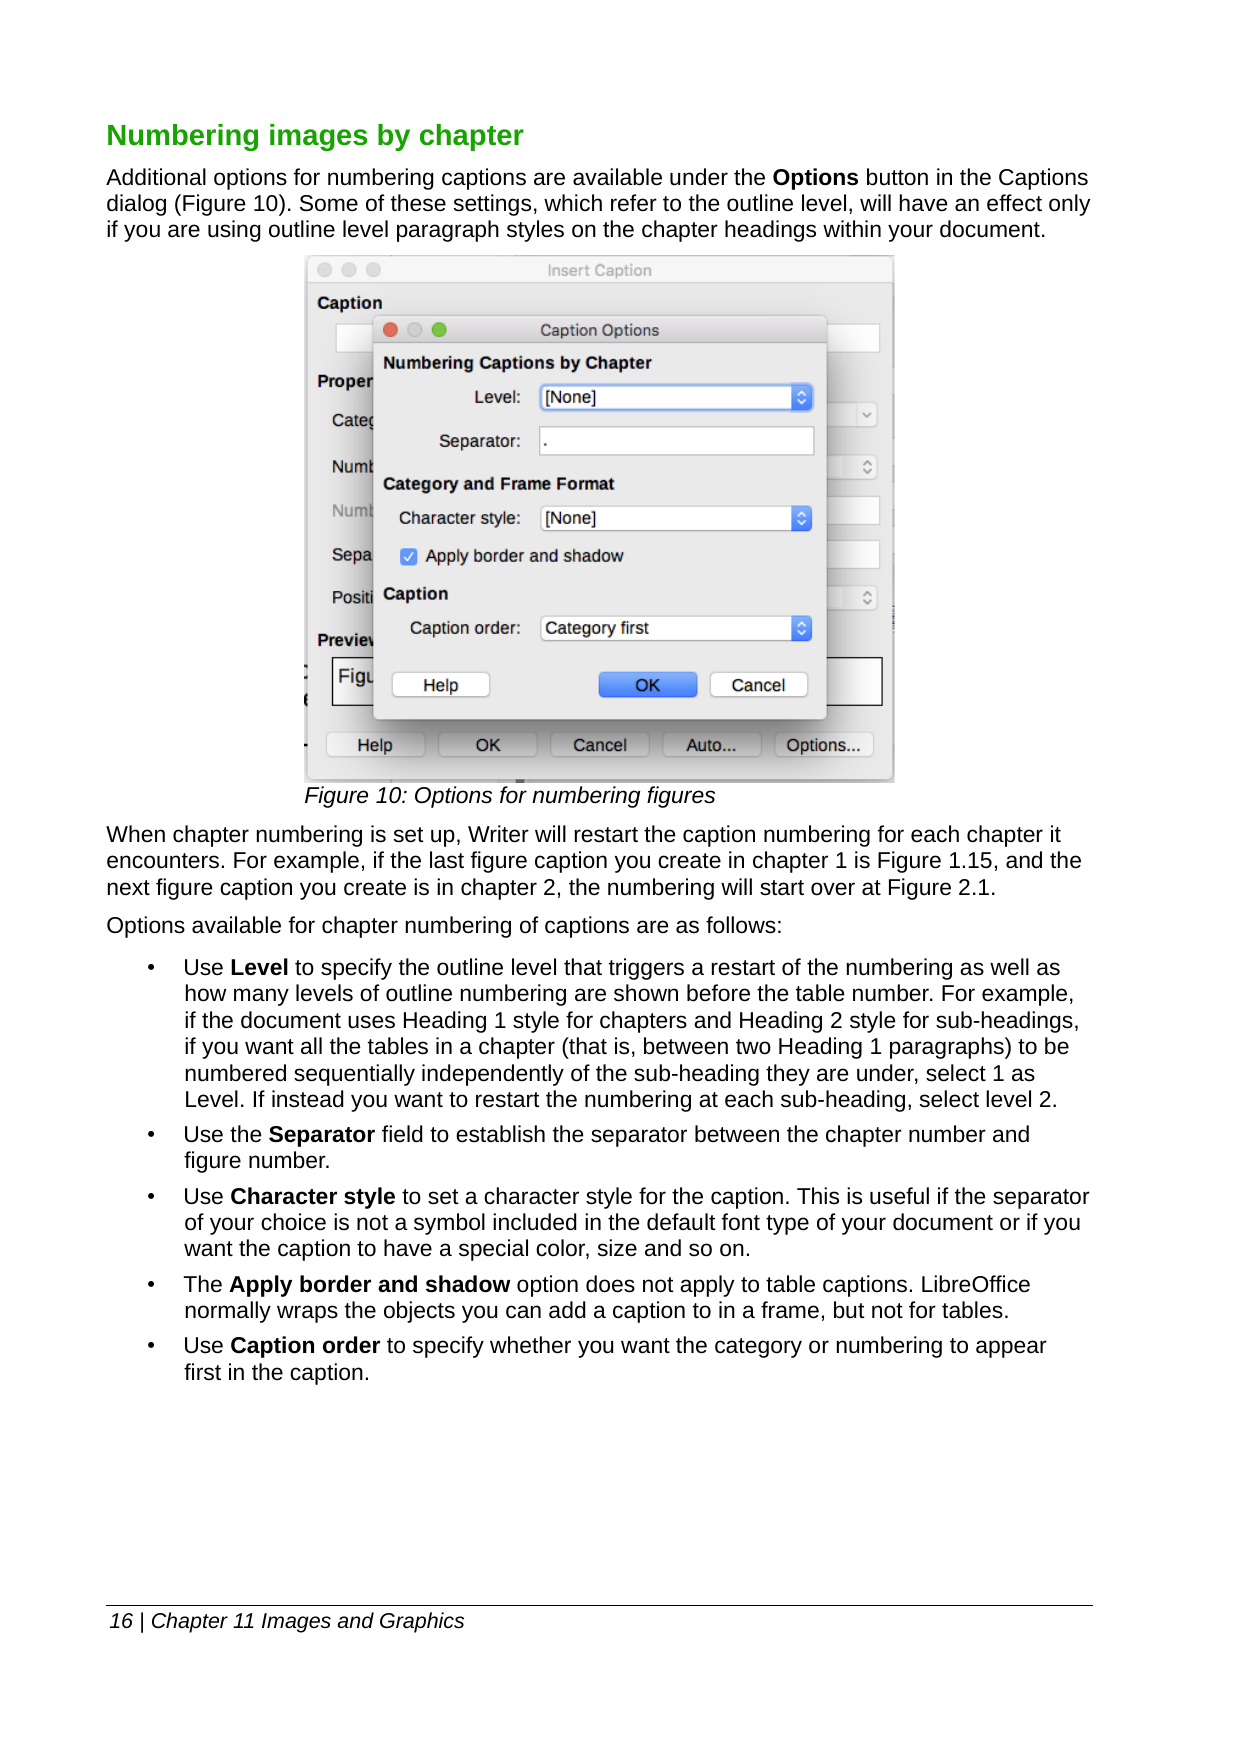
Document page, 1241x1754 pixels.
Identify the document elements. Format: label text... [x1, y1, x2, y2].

text Additional options for numbering captions are available under the Options button in the Captions dialog (Figure 10). Some of these settings, which refer to the outline level, will have an effect only if you are using outline level paragraph styles on the chapter headings within your document. [106, 163, 1093, 242]
list Use Character style to set a character style for the caption. This is useful if the separator of your choice is not a symbol included in the default font type of your document or if you want the caption to have a special color, size and so on. [144, 1180, 1093, 1262]
list The Apply border and shadow option does not apply to table captions. LibreOffice normally wraps the objects you can add a caption to in a frame, but not for tables. [144, 1268, 1093, 1323]
text Figure 10: Options for numbering figures [304, 783, 895, 809]
subtitle Numbering images by chapter [106, 118, 1093, 152]
text When chapter numbering is set up, Writer will restart the caption numbering for each chapter it encounters. For example, if the last figure caption you create in chapter 1 is Figure 1.15, and the next figure caption you create is in chapter 2, the numbering will start over at Figure 2.1. [106, 821, 1093, 900]
list Use the Separator field to establish the separator between the chapter number and figure number. [144, 1118, 1093, 1174]
picture [304, 255, 895, 783]
list Use Caption order to specify whether you want the category or numbering to appear first in the caption. [144, 1329, 1093, 1388]
list Use Level to specify the outline level that triggers a restart of the numbering as well as how many levels of outline numbering are shown before the table number. For example, if the document uses Heading 1 style for chapters and Heading 2 style for sub-headings, if you want all the tables in a chapter (that is, between two Heading 1 paragraphs) to be numbered sequentially independently of the sub-heading they are under, select 1 as Level. If instead you want to restart the numbering at each sub-heading, select level 2. [144, 951, 1093, 1112]
list Options available for chapter numbering of captions are as follows: [106, 912, 1093, 939]
